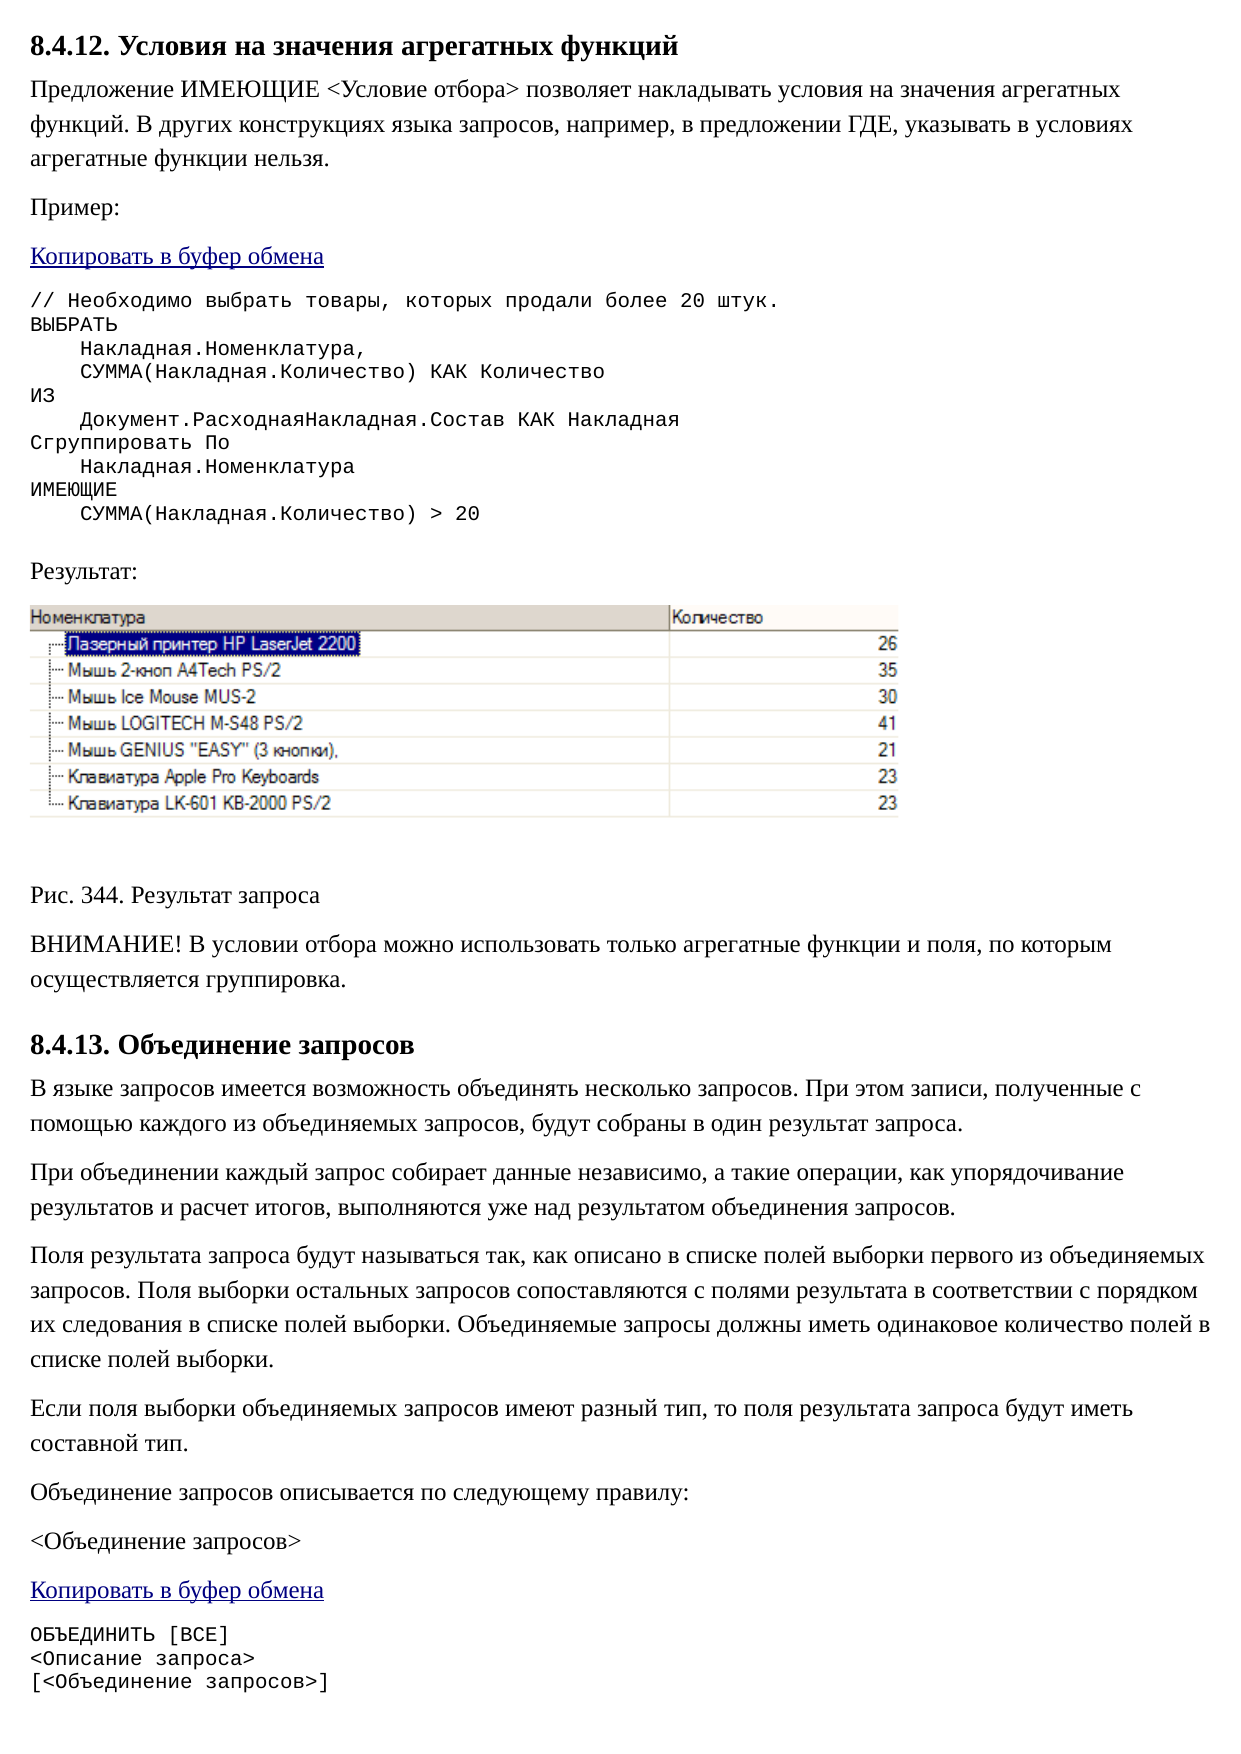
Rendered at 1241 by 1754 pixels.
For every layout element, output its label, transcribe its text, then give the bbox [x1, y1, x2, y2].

text Если поля выборки объединяемых запросов имеют разный тип, то поля результата запроса будут иметь составной тип. [30, 1393, 1211, 1456]
text Предложение ИМЕЮЩИЕ <Условие отбора> позволяет накладывать условия на значения агрегатных функций. В других конструкциях языка запросов, например, в предложении ГДЕ, указывать в условиях агрегатные функции нельзя. [30, 74, 1211, 172]
text Сгруппировать По [30, 432, 1211, 456]
text ОБЪЕДИНИТЬ [ВСЕ] [30, 1624, 1211, 1647]
picture [29, 605, 899, 860]
text ИМЕЮЩИЕ [30, 479, 1211, 503]
text Результат: [30, 556, 1211, 585]
text ВНИМАНИЕ! В условии отбора можно использовать только агрегатные функции и поля, по которым осуществляется группировка. [30, 929, 1211, 993]
text Копировать в буфер обмена [30, 241, 1211, 270]
text Накладная.Номенклатура, [30, 338, 1211, 361]
subtitle 8.4.13. Объединение запросов [30, 1027, 1211, 1061]
text [<Объединение запросов>] [30, 1671, 1211, 1695]
text ВЫБРАТЬ [30, 314, 1211, 338]
text Документ.РасходнаяНакладная.Состав КАК Накладная [30, 408, 1211, 432]
text Поля результата запроса будут называться так, как описано в списке полей выборки первого из объединяемых запросов. Поля выборки остальных запросов сопоставляются с полями результата в соответствии с порядком их следования в списке полей выборки. Объединяемые запросы должны иметь одинаковое количество полей в списке полей выборки. [30, 1241, 1211, 1373]
text При объединении каждый запрос собирает данные независимо, а такие операции, как упорядочивание результатов и расчет итогов, выполняются уже над результатом объединения запросов. [30, 1157, 1211, 1220]
text <Объединение запросов> [30, 1526, 1211, 1554]
subtitle 8.4.12. Условия на значения агрегатных функций [30, 28, 1211, 62]
text Накладная.Номенклатура [30, 456, 1211, 479]
text Рис. 344. Результат запроса [30, 880, 1211, 909]
text Копировать в буфер обмена [30, 1575, 1211, 1603]
text Пример: [30, 192, 1211, 221]
text СУММА(Накладная.Количество) > 20 [30, 503, 1211, 527]
text Объединение запросов описывается по следующему правилу: [30, 1477, 1211, 1505]
text // Необходимо выбрать товары, которых продали более 20 штук. [30, 290, 1211, 314]
text В языке запросов имеется возможность объединять несколько запросов. При этом записи, полученные с помощью каждого из объединяемых запросов, будут собраны в один результат запроса. [30, 1073, 1211, 1137]
text <Описание запроса> [30, 1647, 1211, 1671]
text СУММА(Накладная.Количество) КАК Количество [30, 361, 1211, 385]
text ИЗ [30, 385, 1211, 408]
